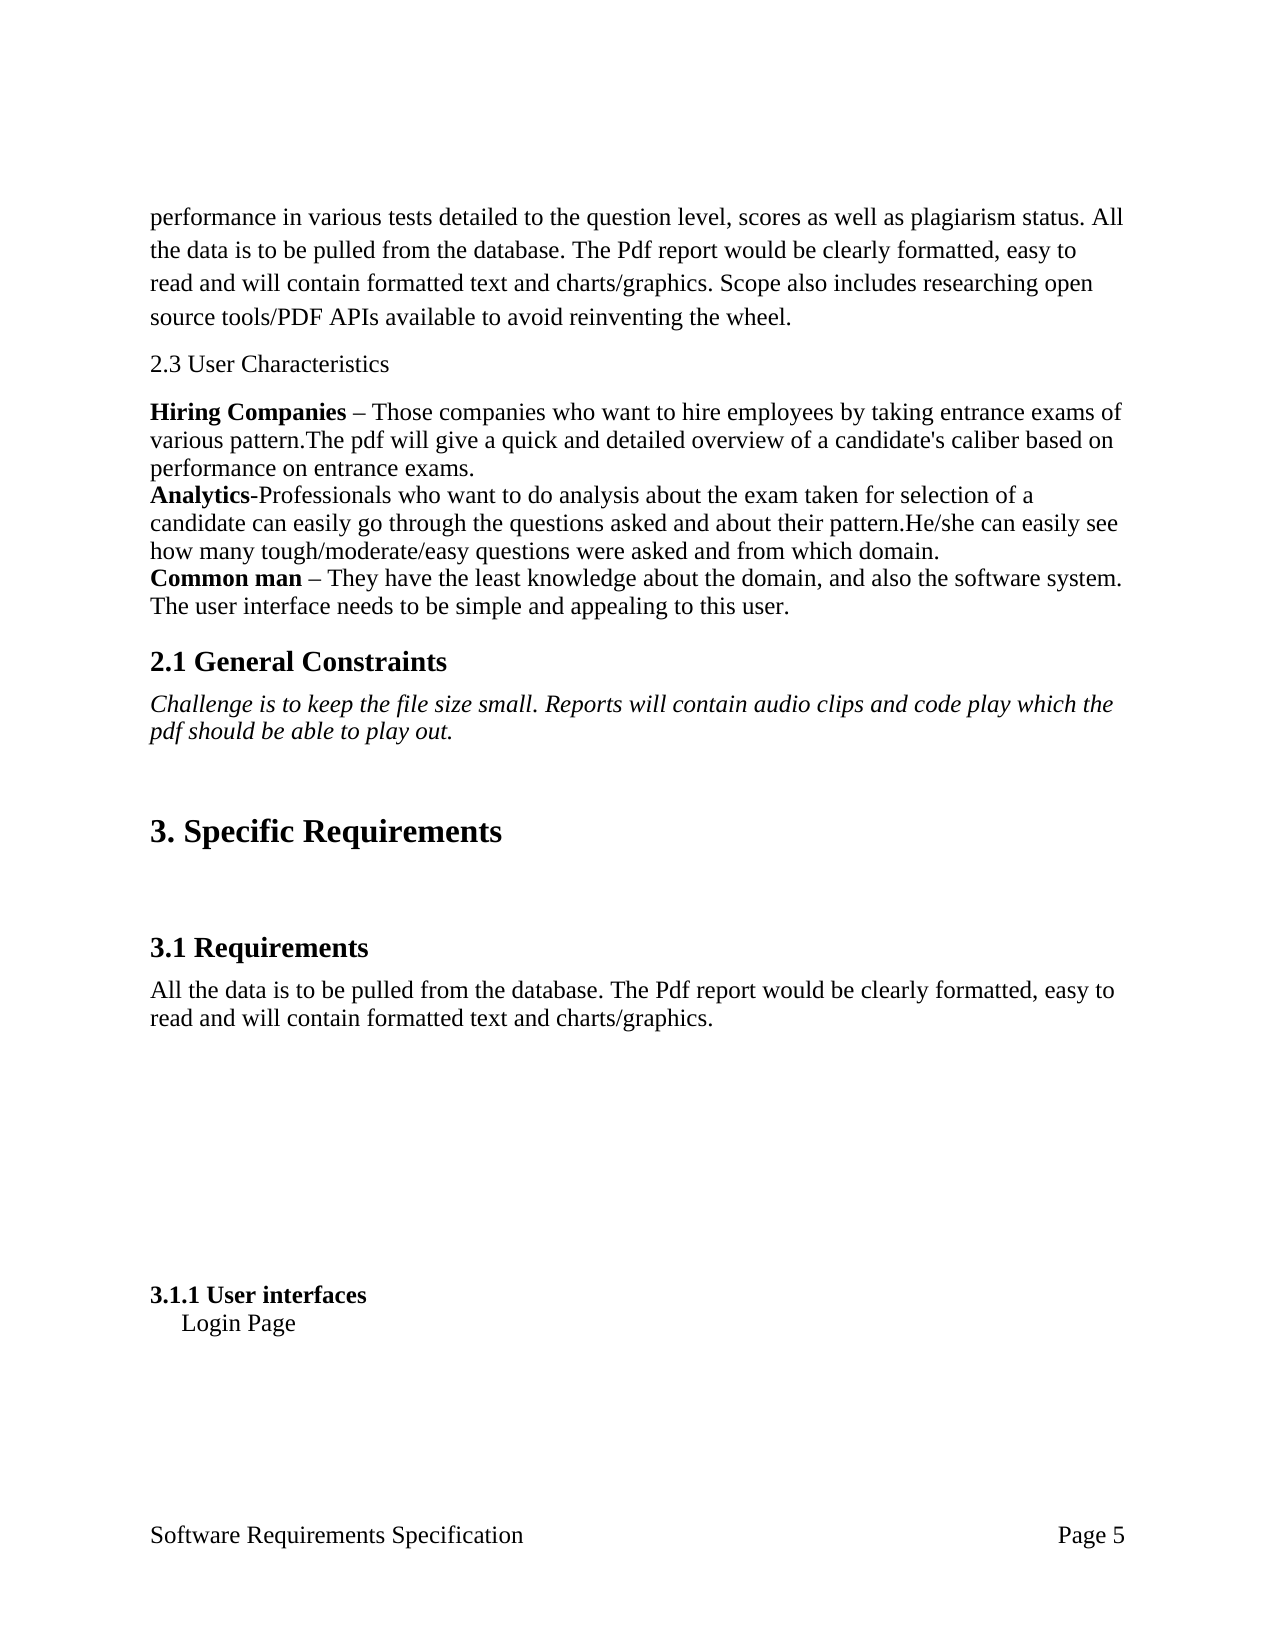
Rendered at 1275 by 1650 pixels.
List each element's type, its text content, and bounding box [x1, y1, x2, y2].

text 3.1.1 User interfaces [150, 1281, 1125, 1309]
text 2.3 User Characteristics [150, 350, 1125, 378]
text Analytics-Professionals who want to do analysis about the exam taken for selection of a candidate can easily go through the questions asked and about their pattern.He/she can easily see how many tough/moderate/easy questions were asked and from which domain. [150, 481, 1125, 564]
text Challenge is to keep the file size small. Reports will contain audio clips and code play which the pdf should be able to play out. [150, 690, 1125, 745]
text Common man – They have the least knowledge about the domain, and also the software system. The user interface needs to be simple and appealing to this user. [150, 564, 1125, 620]
text Login Page [150, 1309, 1125, 1337]
text Hiring Companies – Those companies who want to hire employees by taking entrance exams of various pattern.The pdf will give a quick and detailed overview of a candidate's caliber based on performance on entrance exams. [150, 398, 1125, 481]
subtitle 3.1 Requirements [150, 932, 1125, 964]
subtitle 3. Specific Requirements [150, 812, 1125, 849]
subtitle 2.1 General Constraints [150, 645, 1125, 677]
text All the data is to be pulled from the database. The Pdf report would be clearly formatted, easy to read and will contain formatted text and charts/graphics. [150, 976, 1125, 1032]
text performance in various tests detailed to the question level, scores as well as plagiarism status. All the data is to be pulled from the database. The Pdf report would be clearly formatted, easy to read and will contain formatted text and charts/graphics. Scope also includes researching open source tools/PDF APIs available to avoid reinventing the wheel. [150, 203, 1125, 330]
